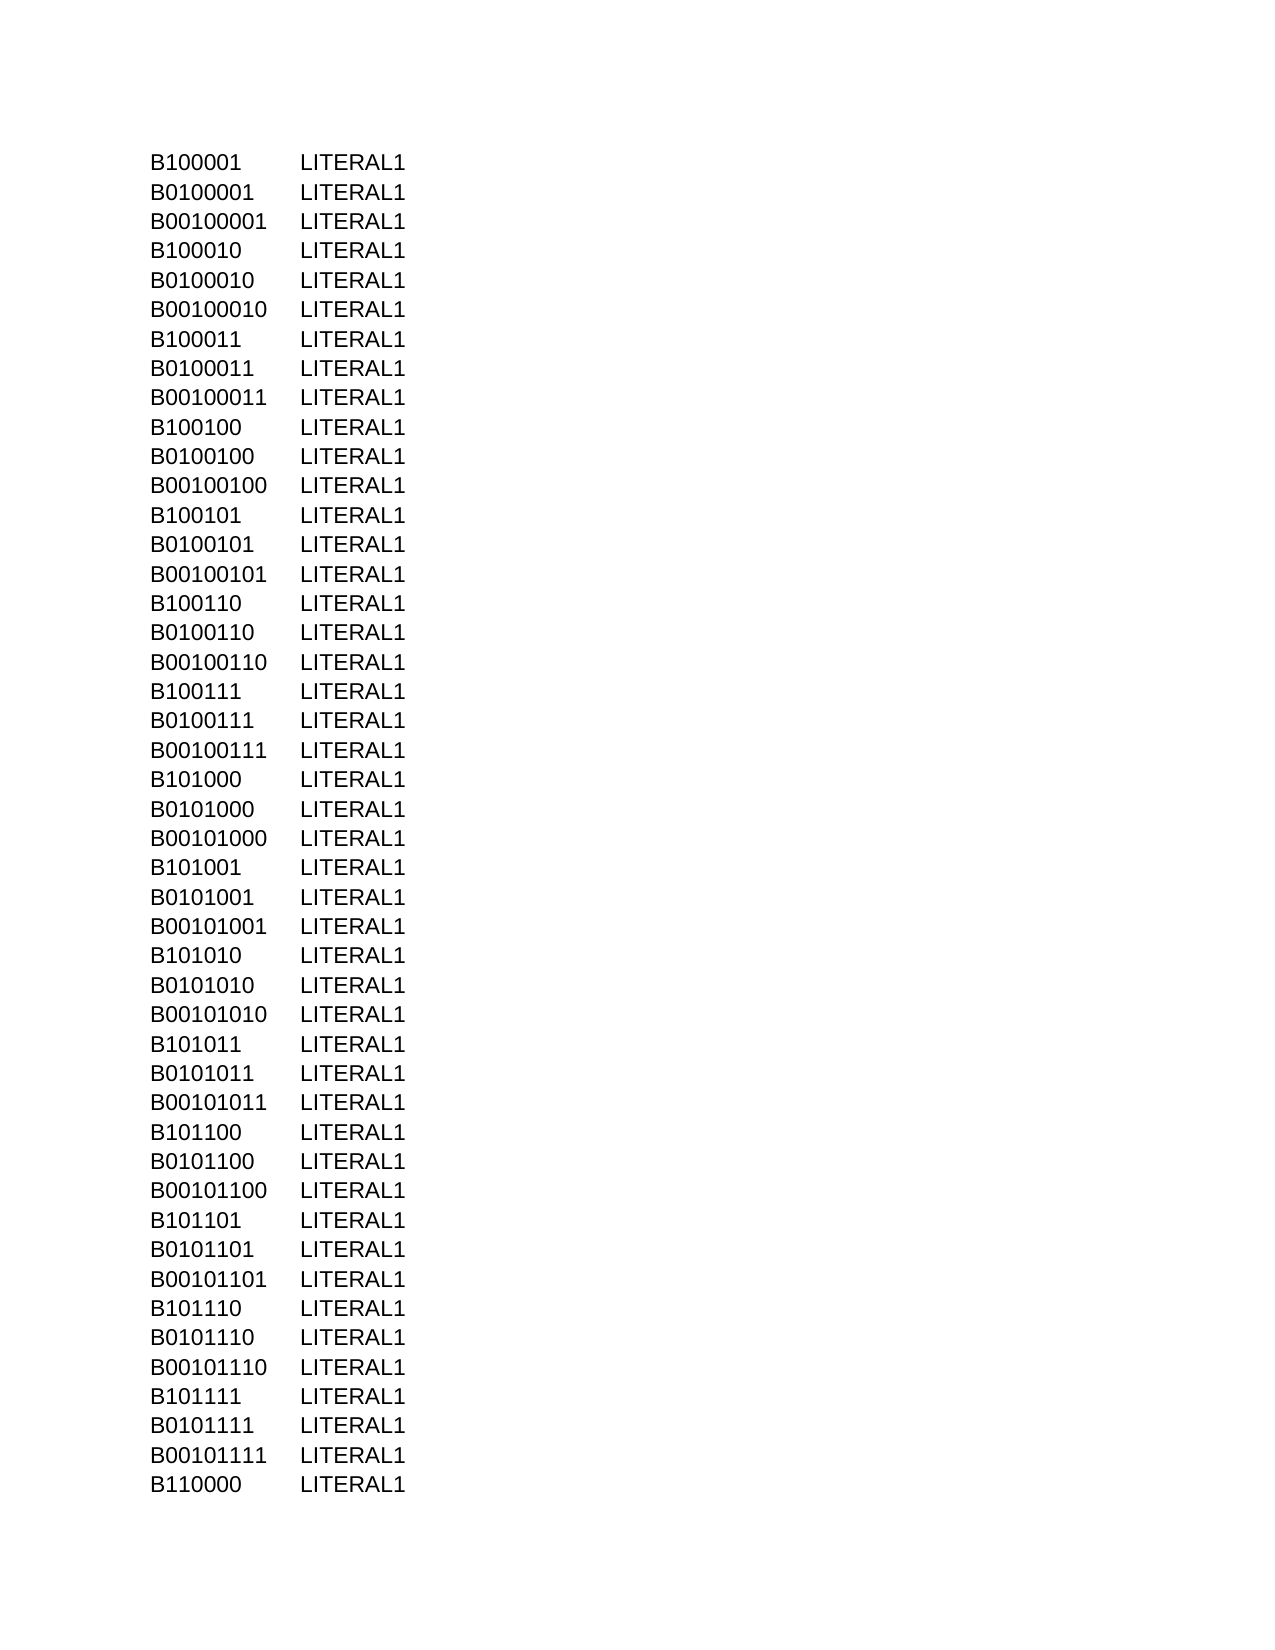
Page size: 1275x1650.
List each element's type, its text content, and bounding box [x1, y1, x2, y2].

text B00101100 LITERAL1 [150, 1178, 1125, 1204]
text B0101001 LITERAL1 [150, 884, 1125, 910]
text B101100 LITERAL1 [150, 1119, 1125, 1145]
text B100101 LITERAL1 [150, 502, 1125, 528]
text B0100010 LITERAL1 [150, 267, 1125, 293]
text B0101000 LITERAL1 [150, 796, 1125, 822]
text B00101010 LITERAL1 [150, 1002, 1125, 1027]
text B00101001 LITERAL1 [150, 914, 1125, 939]
text B101011 LITERAL1 [150, 1031, 1125, 1057]
text B00100111 LITERAL1 [150, 737, 1125, 763]
text B00101110 LITERAL1 [150, 1354, 1125, 1380]
text B0101100 LITERAL1 [150, 1149, 1125, 1174]
text B00100101 LITERAL1 [150, 561, 1125, 587]
text B100100 LITERAL1 [150, 414, 1125, 440]
text B0101011 LITERAL1 [150, 1061, 1125, 1086]
text B101110 LITERAL1 [150, 1296, 1125, 1321]
text B0101111 LITERAL1 [150, 1413, 1125, 1439]
text B101010 LITERAL1 [150, 943, 1125, 969]
text B0100101 LITERAL1 [150, 532, 1125, 557]
text B00101111 LITERAL1 [150, 1442, 1125, 1468]
text B0100001 LITERAL1 [150, 179, 1125, 205]
text B0100011 LITERAL1 [150, 356, 1125, 381]
text B100010 LITERAL1 [150, 238, 1125, 264]
text B100110 LITERAL1 [150, 591, 1125, 616]
text B00101011 LITERAL1 [150, 1090, 1125, 1116]
text B0101010 LITERAL1 [150, 972, 1125, 998]
text B0101101 LITERAL1 [150, 1237, 1125, 1262]
text B00100110 LITERAL1 [150, 649, 1125, 675]
text B00101101 LITERAL1 [150, 1266, 1125, 1292]
text B00101000 LITERAL1 [150, 826, 1125, 851]
text B0100111 LITERAL1 [150, 708, 1125, 734]
text B00100010 LITERAL1 [150, 297, 1125, 322]
text B101000 LITERAL1 [150, 767, 1125, 792]
text B0101110 LITERAL1 [150, 1325, 1125, 1351]
text B0100100 LITERAL1 [150, 444, 1125, 469]
text B00100100 LITERAL1 [150, 473, 1125, 499]
text B110000 LITERAL1 [150, 1472, 1125, 1497]
text B100001 LITERAL1 [150, 150, 1125, 176]
text B101101 LITERAL1 [150, 1207, 1125, 1233]
text B0100110 LITERAL1 [150, 620, 1125, 646]
text B101111 LITERAL1 [150, 1384, 1125, 1409]
text B00100011 LITERAL1 [150, 385, 1125, 411]
text B00100001 LITERAL1 [150, 209, 1125, 234]
text B100111 LITERAL1 [150, 679, 1125, 704]
text B100011 LITERAL1 [150, 326, 1125, 352]
text B101001 LITERAL1 [150, 855, 1125, 881]
